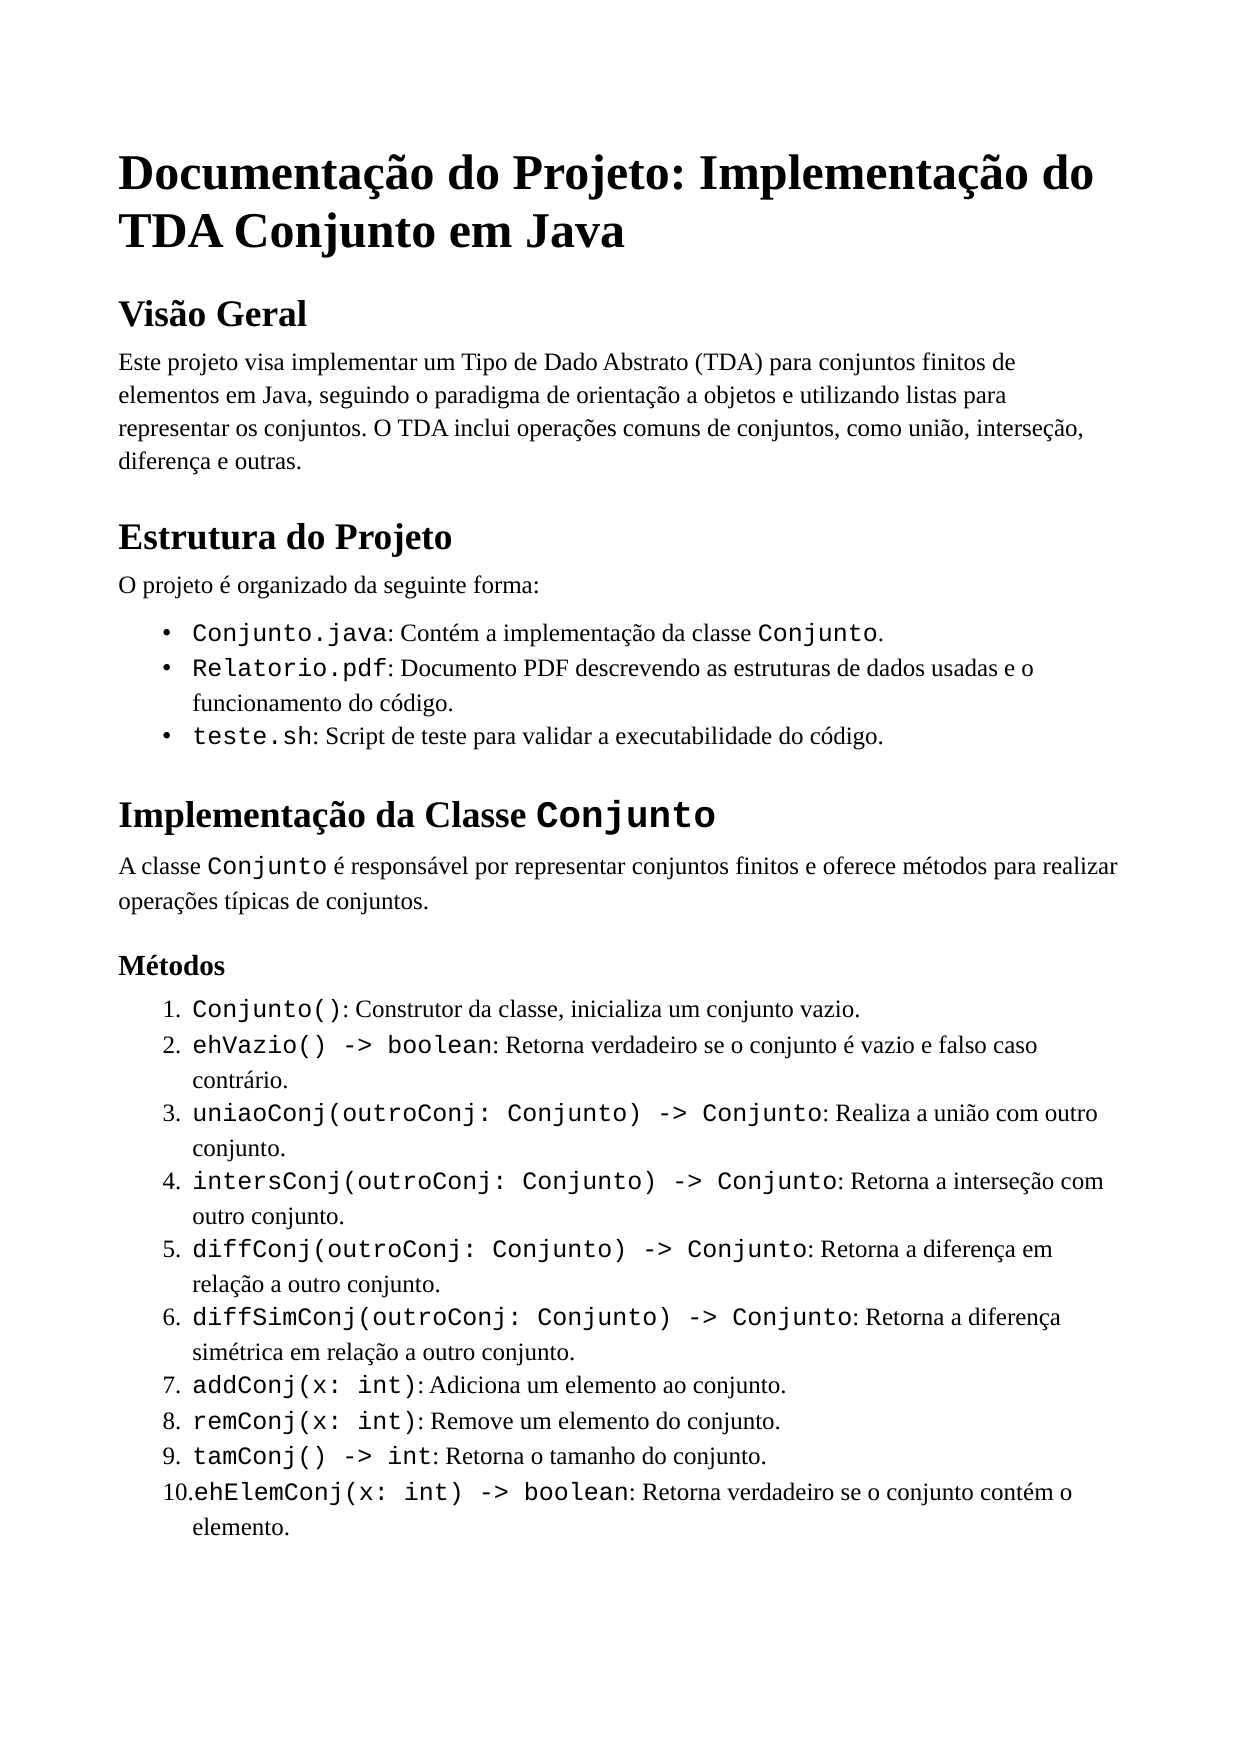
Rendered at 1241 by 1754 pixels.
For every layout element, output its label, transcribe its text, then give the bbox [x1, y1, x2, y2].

list Conjunto.java: Contém a implementação da classe Conjunto. [162, 618, 1122, 649]
text Este projeto visa implementar um Tipo de Dado Abstrato (TDA) para conjuntos finitos de elementos em Java, seguindo o paradigma de orientação a objetos e utilizando listas para representar os conjuntos. O TDA inclui operações comuns de conjuntos, como união, interseção, diferença e outras. [118, 347, 1122, 475]
subtitle Implementação da Classe Conjunto [118, 792, 1122, 838]
list ehVazio() -> boolean: Retorna verdadeiro se o conjunto é vazio e falso caso contrário. [162, 1030, 1122, 1093]
list Conjunto(): Construtor da classe, inicializa um conjunto vazio. [162, 994, 1122, 1025]
subtitle Visão Geral [118, 291, 1122, 334]
list diffConj(outroConj: Conjunto) -> Conjunto: Retorna a diferença em relação a outro conjunto. [162, 1234, 1122, 1298]
list intersConj(outroConj: Conjunto) -> Conjunto: Retorna a interseção com outro conjunto. [162, 1166, 1122, 1230]
subtitle Documentação do Projeto: Implementação do TDA Conjunto em Java [118, 143, 1122, 258]
text A classe Conjunto é responsável por representar conjuntos finitos e oferece métodos para realizar operações típicas de conjuntos. [118, 851, 1122, 915]
list addConj(x: int): Adiciona um elemento ao conjunto. [162, 1370, 1122, 1401]
list ehElemConj(x: int) -> boolean: Retorna verdadeiro se o conjunto contém o elemento. [162, 1477, 1122, 1540]
list remConj(x: int): Remove um elemento do conjunto. [162, 1406, 1122, 1437]
list tamConj() -> int: Retorna o tamanho do conjunto. [162, 1441, 1122, 1472]
text O projeto é organizado da seguinte forma: [118, 570, 1122, 599]
subtitle Métodos [118, 948, 1122, 982]
subtitle Estrutura do Projeto [118, 514, 1122, 558]
list diffSimConj(outroConj: Conjunto) -> Conjunto: Retorna a diferença simétrica em relação a outro conjunto. [162, 1302, 1122, 1366]
list teste.sh: Script de teste para validar a executabilidade do código. [162, 721, 1122, 752]
list uniaoConj(outroConj: Conjunto) -> Conjunto: Realiza a união com outro conjunto. [162, 1098, 1122, 1162]
list Relatorio.pdf: Documento PDF descrevendo as estruturas de dados usadas e o funcionamento do código. [162, 653, 1122, 717]
